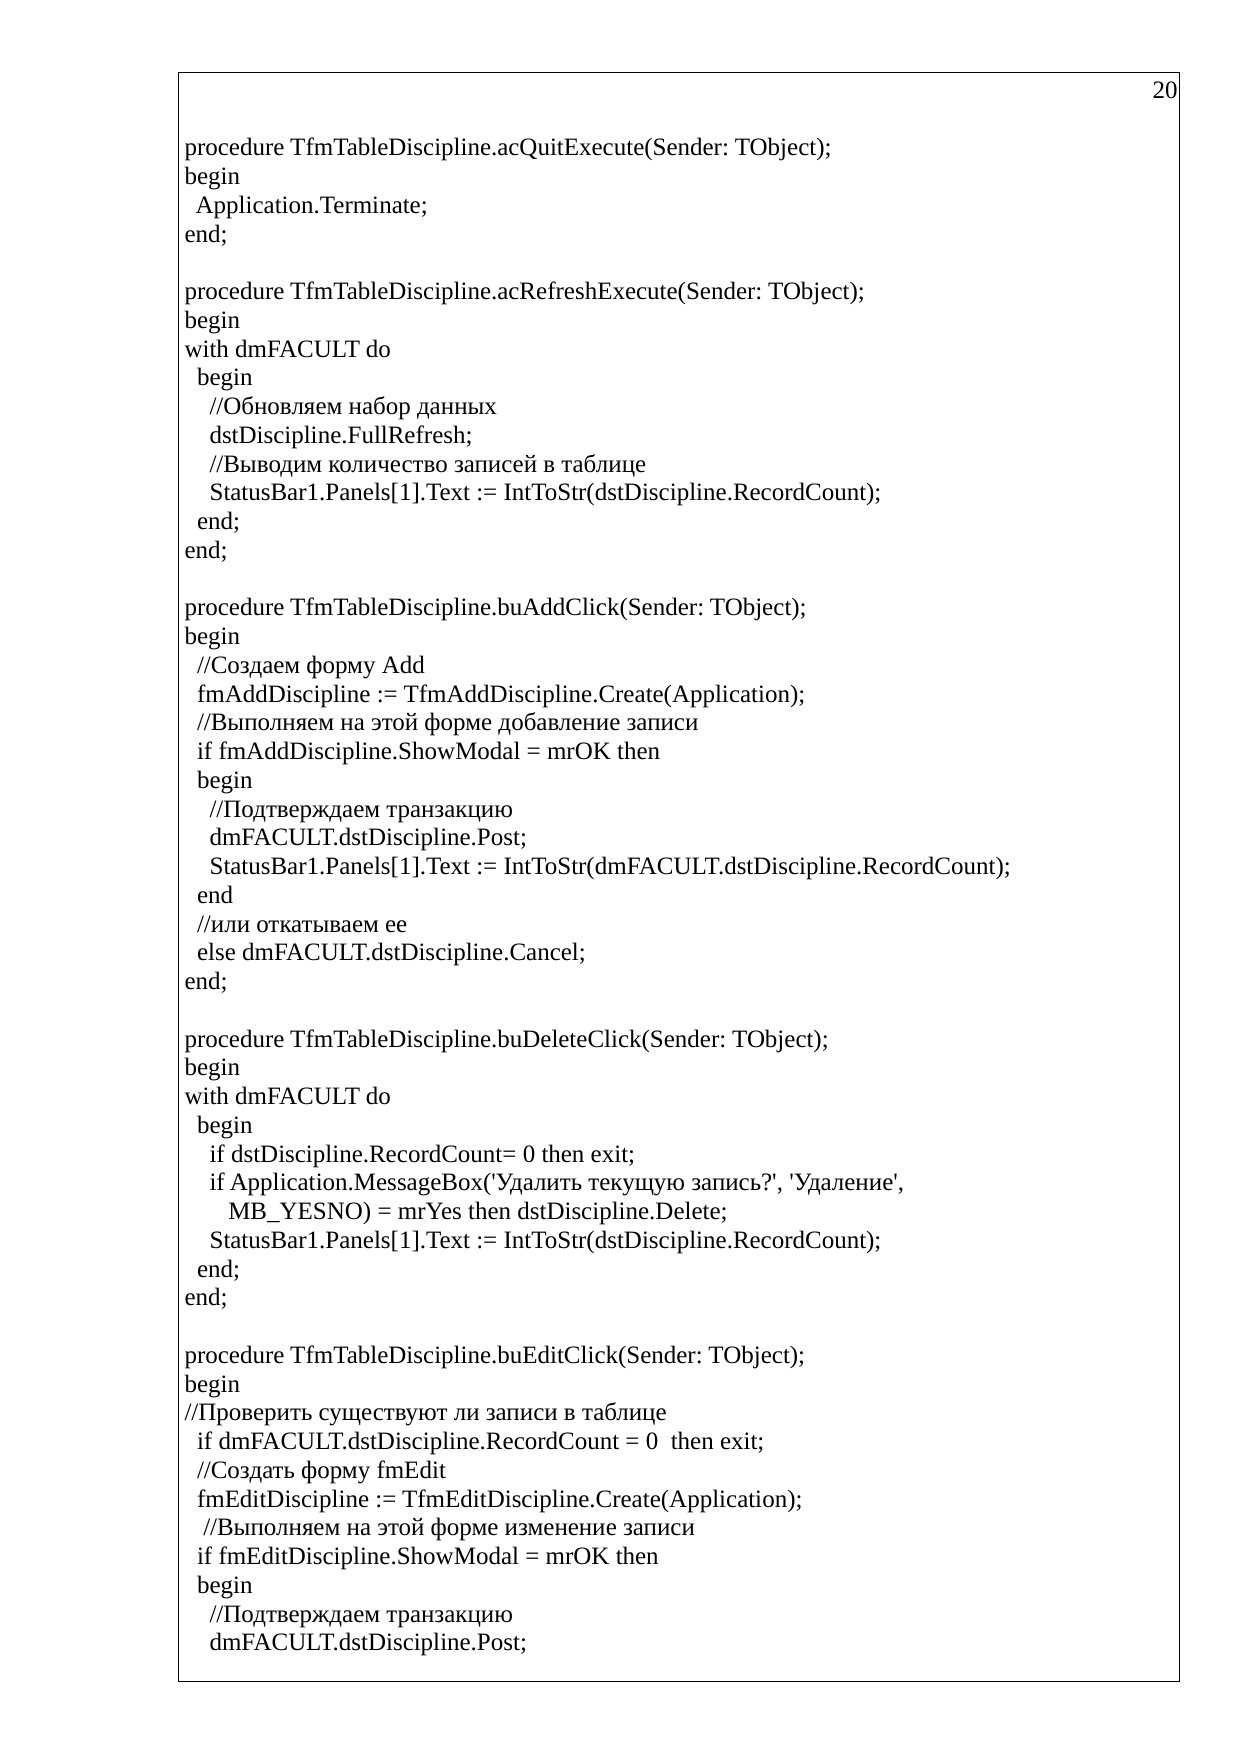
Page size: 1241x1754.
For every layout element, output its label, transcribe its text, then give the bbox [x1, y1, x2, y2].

text begin [184, 765, 1174, 794]
text procedure TfmTableDiscipline.buDeleteClick(Sender: TObject); [184, 1024, 1174, 1052]
text begin [184, 1369, 1174, 1397]
text begin [184, 1110, 1174, 1139]
text StatusBar1.Panels[1].Text := IntToStr(dmFACULT.dstDiscipline.RecordCount); [184, 851, 1174, 880]
text begin [184, 1052, 1174, 1081]
text if fmAddDiscipline.ShowModal = mrOK then [184, 736, 1174, 765]
text if dstDiscipline.RecordCount= 0 then exit; [184, 1139, 1174, 1167]
text //Обновляем набор данных [184, 391, 1174, 420]
text procedure TfmTableDiscipline.acRefreshExecute(Sender: TObject); [184, 276, 1174, 305]
text with dmFACULT do [184, 334, 1174, 362]
text //Проверить существуют ли записи в таблице [184, 1397, 1174, 1426]
text end; [184, 966, 1174, 995]
text //Создать форму fmEdit [184, 1455, 1174, 1484]
text fmAddDiscipline := TfmAddDiscipline.Create(Application); [184, 679, 1174, 707]
text //Создаем форму Add [184, 650, 1174, 679]
text procedure TfmTableDiscipline.acQuitExecute(Sender: TObject); [184, 132, 1174, 161]
text dstDiscipline.FullRefresh; [184, 420, 1174, 449]
text if dmFACULT.dstDiscipline.RecordCount = 0 then exit; [184, 1426, 1174, 1455]
text if fmEditDiscipline.ShowModal = mrOK then [184, 1541, 1174, 1570]
text end; [184, 535, 1174, 564]
text if Application.MessageBox('Удалить текущую запись?', 'Удаление', [184, 1167, 1174, 1196]
text end [184, 880, 1174, 909]
text else dmFACULT.dstDiscipline.Cancel; [184, 937, 1174, 966]
text //или откатываем ее [184, 909, 1174, 937]
text dmFACULT.dstDiscipline.Post; [184, 822, 1174, 851]
text begin [184, 305, 1174, 334]
text end; [184, 1282, 1174, 1311]
text //Выполняем на этой форме добавление записи [184, 707, 1174, 736]
text StatusBar1.Panels[1].Text := IntToStr(dstDiscipline.RecordCount); [184, 1225, 1174, 1254]
text fmEditDiscipline := TfmEditDiscipline.Create(Application); [184, 1484, 1174, 1512]
text begin [184, 1570, 1174, 1599]
text end; [184, 219, 1174, 247]
text end; [184, 506, 1174, 535]
text //Выводим количество записей в таблице [184, 449, 1174, 477]
text //Выполняем на этой форме изменение записи [184, 1512, 1174, 1541]
text Application.Terminate; [184, 190, 1174, 219]
text dmFACULT.dstDiscipline.Post; [184, 1627, 1174, 1656]
text end; [184, 1254, 1174, 1282]
text procedure TfmTableDiscipline.buEditClick(Sender: TObject); [184, 1340, 1174, 1369]
text begin [184, 362, 1174, 391]
text begin [184, 161, 1174, 190]
text MB_YESNO) = mrYes then dstDiscipline.Delete; [184, 1196, 1174, 1225]
text begin [184, 621, 1174, 650]
text procedure TfmTableDiscipline.buAddClick(Sender: TObject); [184, 592, 1174, 621]
text //Подтверждаем транзакцию [184, 1599, 1174, 1627]
text with dmFACULT do [184, 1081, 1174, 1110]
text //Подтверждаем транзакцию [184, 794, 1174, 822]
text StatusBar1.Panels[1].Text := IntToStr(dstDiscipline.RecordCount); [184, 477, 1174, 506]
